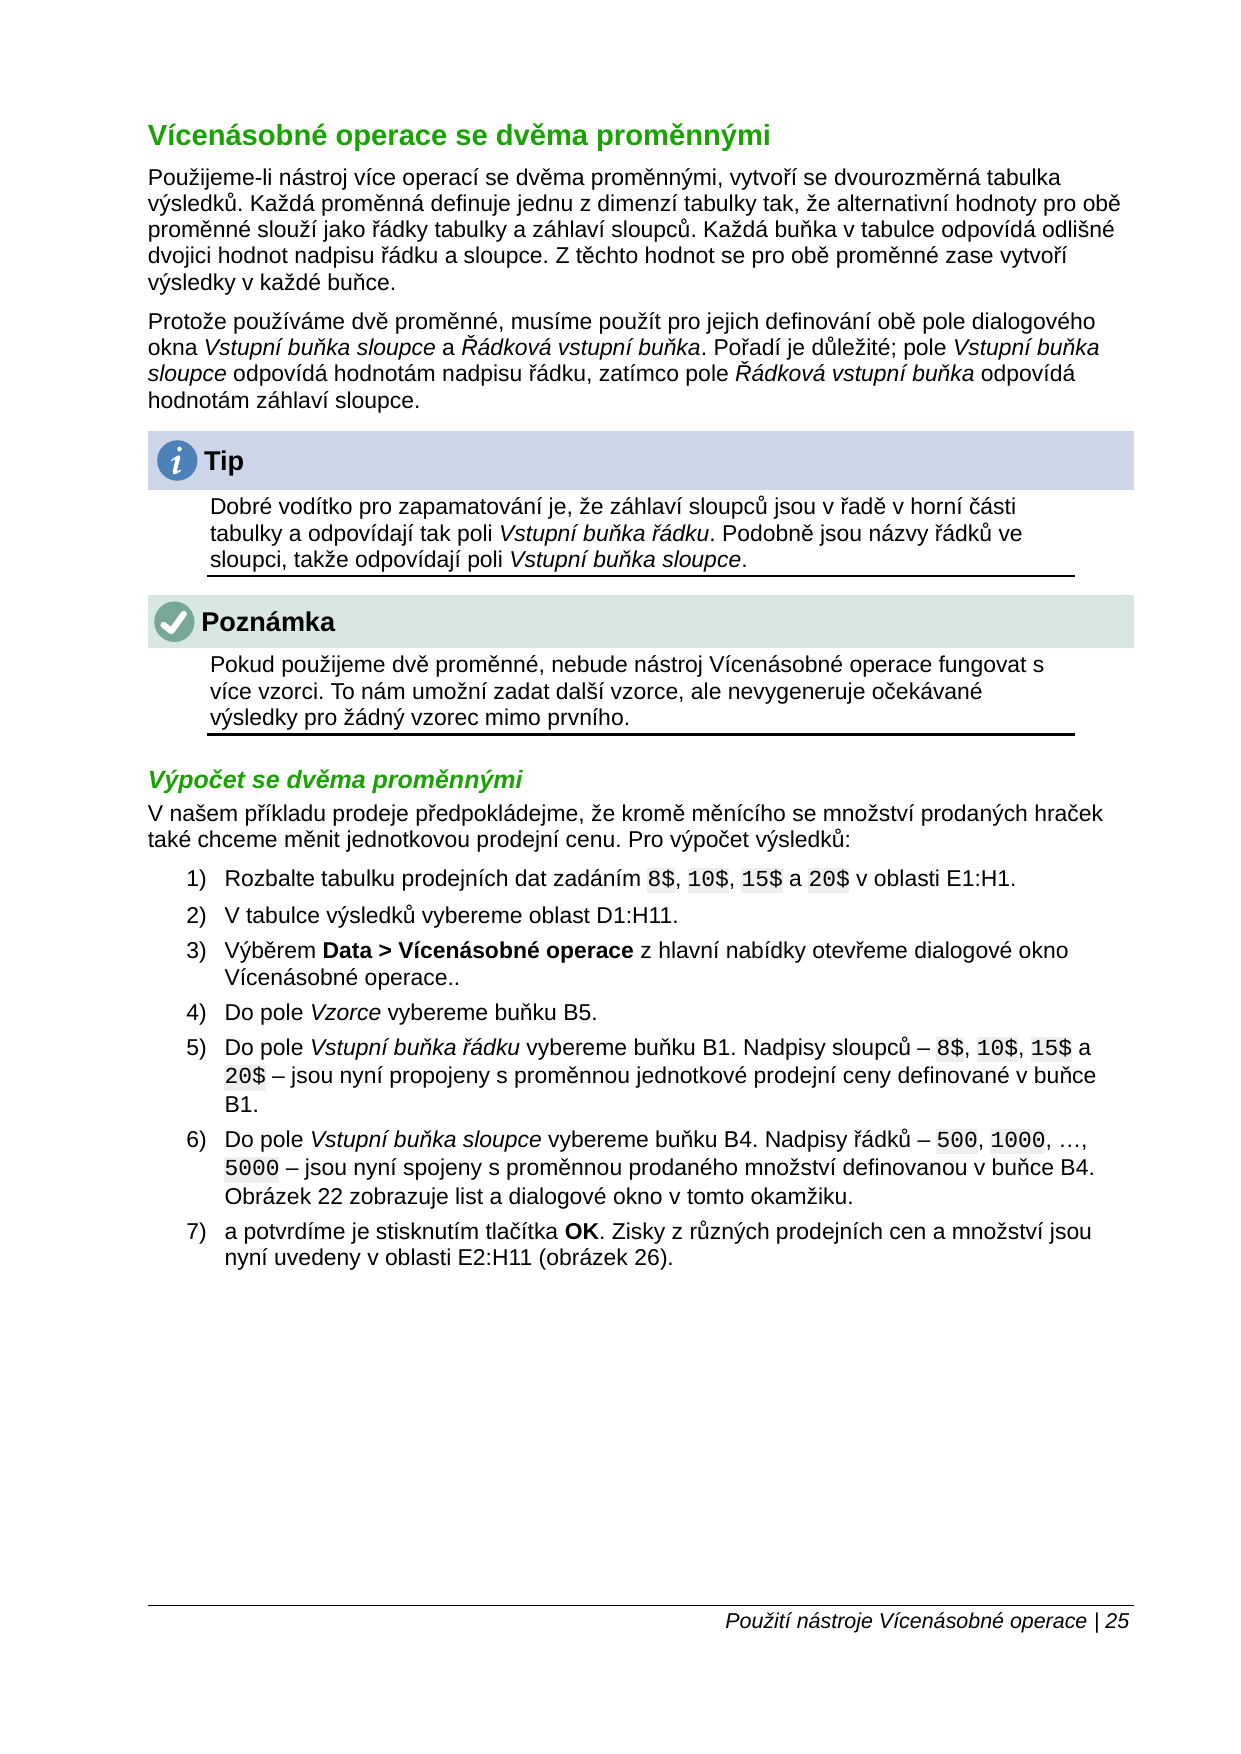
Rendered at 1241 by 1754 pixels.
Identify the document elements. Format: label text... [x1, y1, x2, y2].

subtitle Tip [148, 431, 1134, 490]
list Do pole Vzorce vybereme buňku B5. [207, 999, 1134, 1025]
text Pokud použijeme dvě proměnné, nebude nástroj Vícenásobné operace fungovat s více vzorci. To nám umožní zadat další vzorce, ale nevygeneruje očekávané výsledky pro žádný vzorec mimo prvního. [207, 648, 1075, 733]
list Rozbalte tabulku prodejních dat zadáním 8$, 10$, 15$ a 20$ v oblasti E1:H1. [207, 865, 1134, 893]
list Do pole Vstupní buňka řádku vybereme buňku B1. Nadpisy sloupců – 8$, 10$, 15$ a 20$ – jsou nyní propojeny s proměnnou jednotkové prodejní ceny definované v buňce B1. [207, 1034, 1134, 1117]
text V našem příkladu prodeje předpokládejme, že kromě měnícího se množství prodaných hraček také chceme měnit jednotkovou prodejní cenu. Pro výpočet výsledků: [148, 800, 1134, 852]
text Použijeme-li nástroj více operací se dvěma proměnnými, vytvoří se dvourozměrná tabulka výsledků. Každá proměnná definuje jednu z dimenzí tabulky tak, že alternativní hodnoty pro obě proměnné slouží jako řádky tabulky a záhlaví sloupců. Každá buňka v tabulce odpovídá odlišné dvojici hodnot nadpisu řádku a sloupce. Z těchto hodnot se pro obě proměnné zase vytvoří výsledky v každé buňce. [148, 163, 1134, 295]
list Do pole Vstupní buňka sloupce vybereme buňku B4. Nadpisy řádků – 500, 1000, …, 5000 – jsou nyní spojeny s proměnnou prodaného množství definovanou v buňce B4. Obrázek 22 zobrazuje list a dialogové okno v tomto okamžiku. [207, 1126, 1134, 1209]
list a potvrdíme je stisknutím tlačítka OK. Zisky z různých prodejních cen a množství jsou nyní uvedeny v oblasti E2:H11 (obrázek 24). [207, 1218, 1134, 1271]
subtitle Výpočet se dvěma proměnnými [148, 765, 1075, 794]
list Výběrem Data > Vícenásobné operace z hlavní nabídky otevřeme dialogové okno Vícenásobné operace.. [207, 937, 1134, 990]
subtitle Poznámka [148, 595, 1134, 648]
list V tabulce výsledků vybereme oblast D1:H11. [207, 902, 1134, 928]
text Dobré vodítko pro zapamatování je, že záhlaví sloupců jsou v řadě v horní části tabulky a odpovídají tak poli Vstupní buňka řádku. Podobně jsou názvy řádků ve sloupci, takže odpovídají poli Vstupní buňka sloupce. [207, 490, 1075, 575]
subtitle Vícenásobné operace se dvěma proměnnými [148, 118, 1134, 152]
text Protože používáme dvě proměnné, musíme použít pro jejich definování obě pole dialogového okna Vstupní buňka sloupce a Řádková vstupní buňka. Pořadí je důležité; pole Vstupní buňka sloupce odpovídá hodnotám nadpisu řádku, zatímco pole Řádková vstupní buňka odpovídá hodnotám záhlaví sloupce. [148, 308, 1134, 413]
